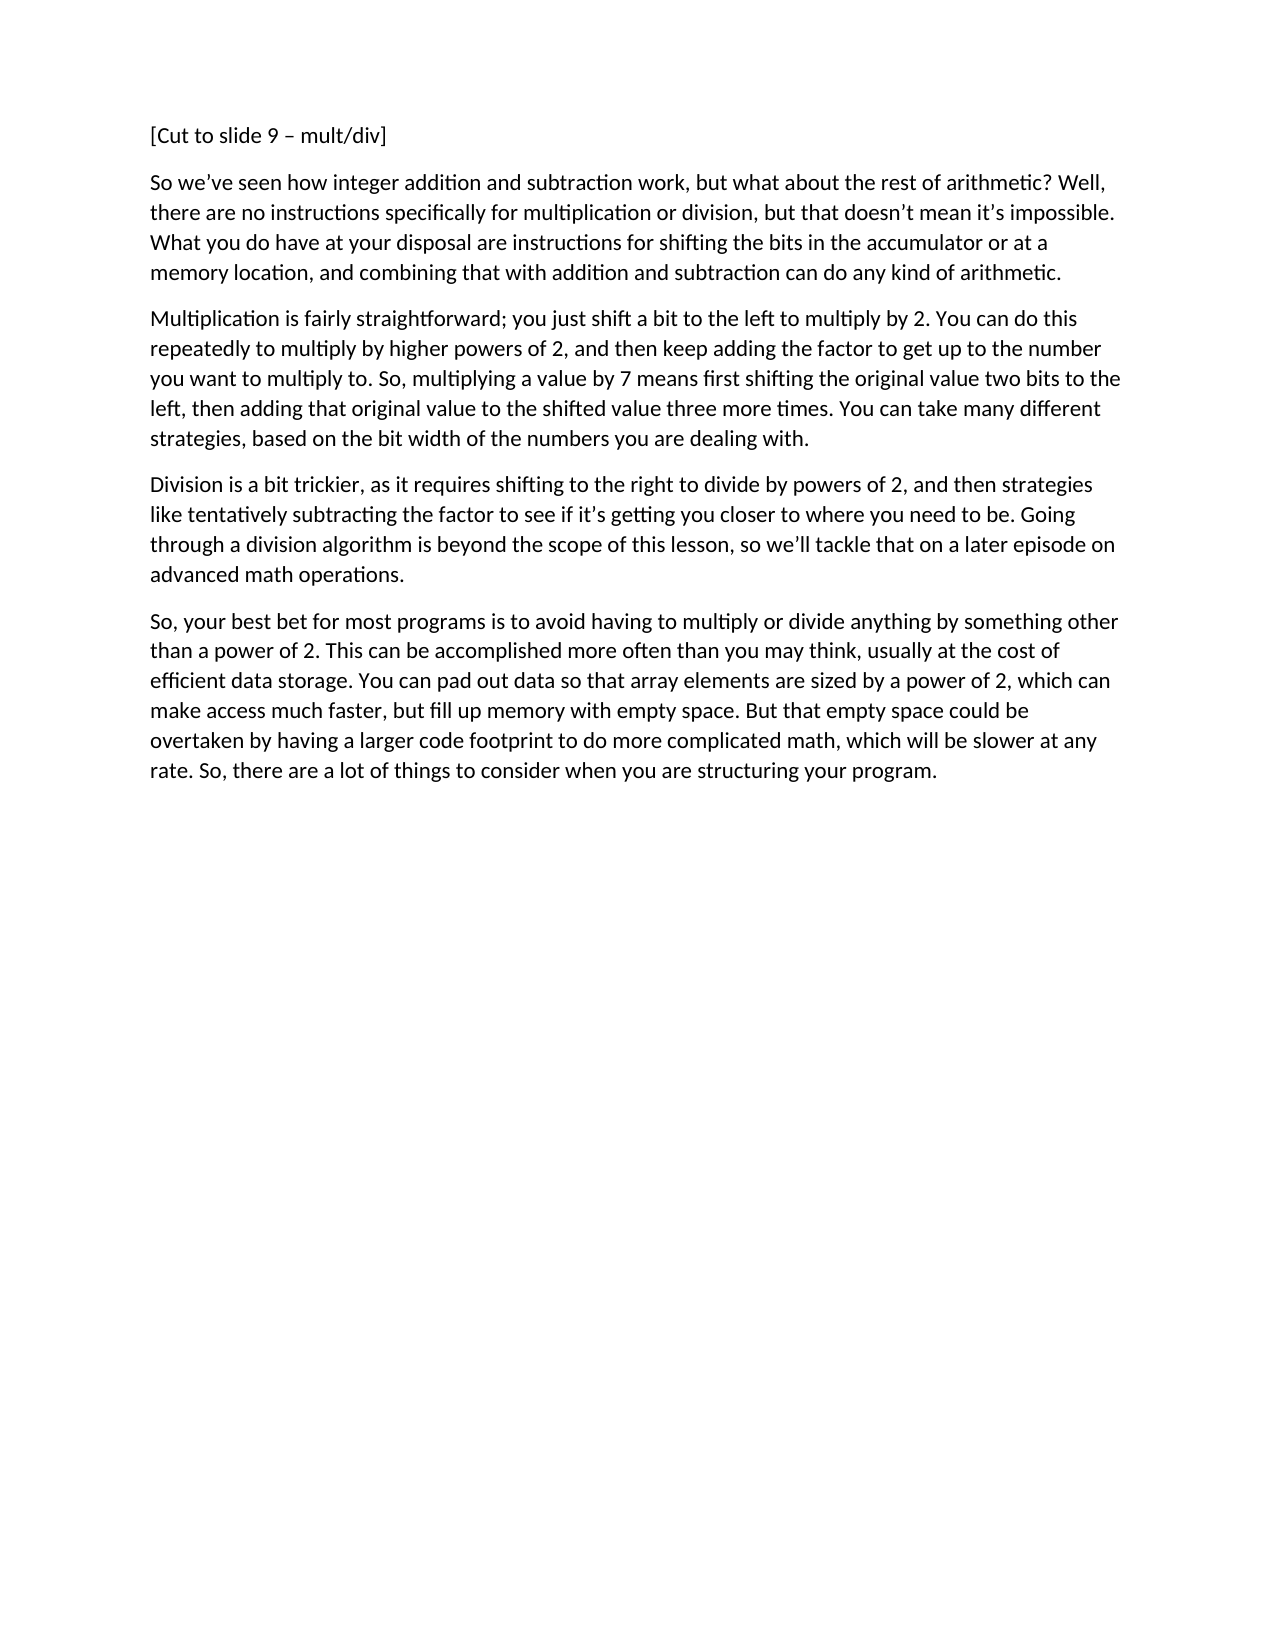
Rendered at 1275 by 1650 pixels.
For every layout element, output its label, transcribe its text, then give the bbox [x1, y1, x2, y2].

text So we’ve seen how integer addition and subtraction work, but what about the rest of arithmetic? Well, there are no instructions specifically for multiplication or division, but that doesn’t mean it’s impossible. What you do have at your disposal are instructions for shifting the bits in the accumulator or at a memory location, and combining that with addition and subtraction can do any kind of arithmetic. [150, 168, 1125, 286]
text [Cut to slide 9 – mult/div] [150, 122, 1125, 149]
text Multiplication is fairly straightforward; you just shift a bit to the left to multiply by 2. You can do this repeatedly to multiply by higher powers of 2, and then keep adding the factor to get up to the number you want to multiply to. So, multiplying a value by 7 means first shifting the original value two bits to the left, then adding that original value to the shifted value three more times. You can take many different strategies, based on the bit width of the numbers you are dealing with. [150, 304, 1125, 452]
text Division is a bit trickier, as it requires shifting to the right to divide by powers of 2, and then strategies like tentatively subtracting the factor to see if it’s getting you closer to where you need to be. Going through a division algorithm is beyond the scope of this lesson, so we’ll tackle that on a later episode on advanced math operations. [150, 471, 1125, 588]
text So, your best bet for most programs is to avoid having to multiply or divide anything by something other than a power of 2. This can be accomplished more often than you may think, usually at the cost of efficient data storage. You can pad out data so that array elements are sized by a power of 2, which can make access much faster, but fill up memory with empty space. But that empty space could be overtaken by having a larger code footprint to do more complicated math, which will be slower at any rate. So, there are a lot of things to consider when you are structuring your program. [150, 607, 1125, 784]
